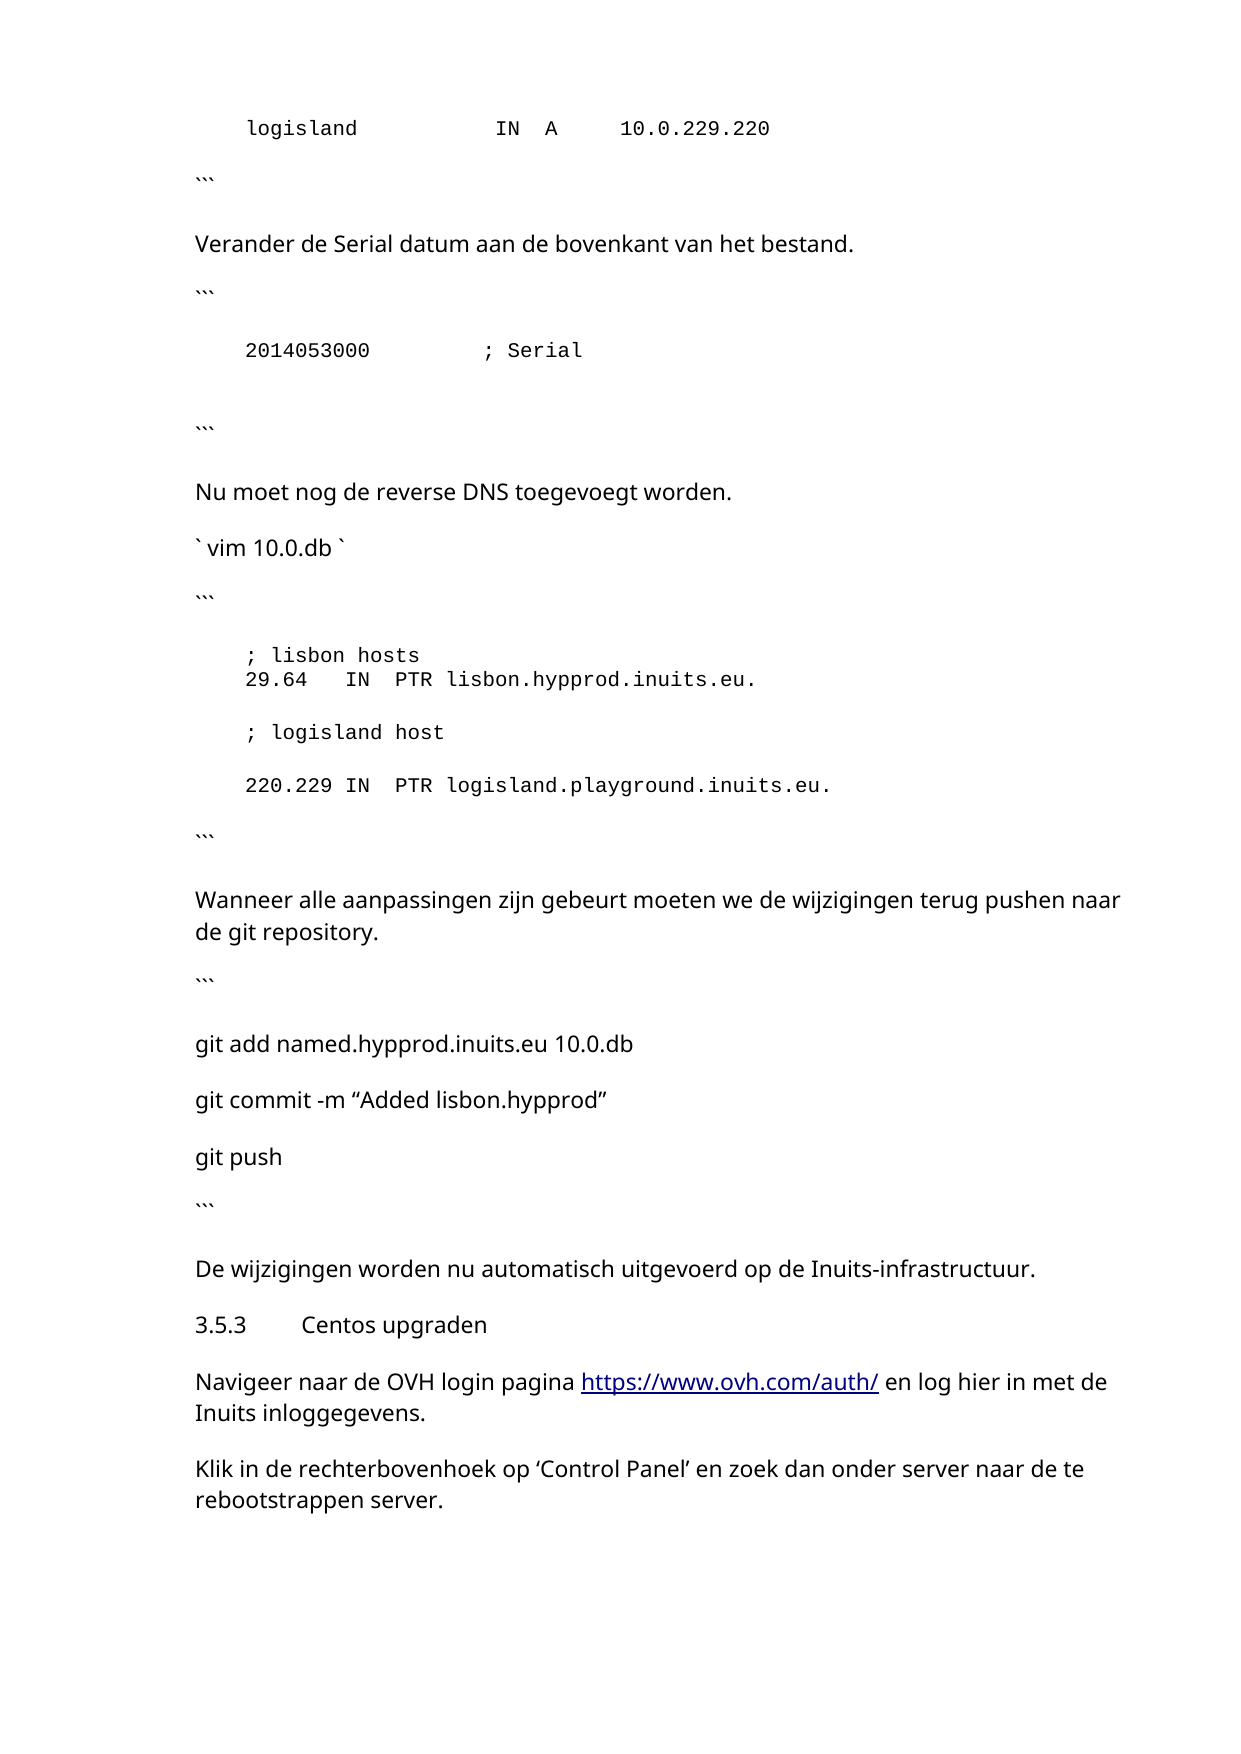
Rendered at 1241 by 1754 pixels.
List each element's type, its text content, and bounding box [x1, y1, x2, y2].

text Verander de Serial datum aan de bovenkant van het bestand. [195, 227, 1122, 259]
text 29.64 IN PTR lisbon.hypprod.inuits.eu. [195, 668, 1122, 692]
text De wijzigingen worden nu automatisch uitgevoerd op de Inuits-infrastructuur. [195, 1253, 1122, 1284]
text ; logisland host [195, 722, 1122, 745]
text ``` [195, 1197, 1122, 1228]
text git add named.hypprod.inuits.eu 10.0.db [195, 1028, 1122, 1059]
text Klik in de rechterbovenhoek op ‘Control Panel’ en zoek dan onder server naar de te rebootstrappen server. [195, 1453, 1122, 1515]
text Navigeer naar de OVH login pagina https://www.ovh.com/auth/ en log hier in met de Inuits inloggegevens. [195, 1365, 1122, 1428]
text Nu moet nog de reverse DNS toegevoegt worden. [195, 476, 1122, 507]
text git push [195, 1140, 1122, 1172]
text ``` [195, 420, 1122, 451]
text ``` [195, 589, 1122, 620]
text ``` [195, 284, 1122, 315]
text git commit -m “Added lisbon.hypprod” [195, 1084, 1122, 1115]
text Wanneer alle aanpassingen zijn gebeurt moeten we de wijzigingen terug pushen naar de git repository. [195, 884, 1122, 947]
text 220.229 IN PTR logisland.playground.inuits.eu. [195, 775, 1122, 798]
text ; lisbon hosts [195, 645, 1122, 668]
text ` vim 10.0.db ` [195, 532, 1122, 564]
text 2014053000 ; Serial [195, 340, 1122, 364]
text ``` [195, 972, 1122, 1003]
list Centos upgraden [195, 1309, 1122, 1340]
text logisland IN A 10.0.229.220 [195, 118, 1122, 142]
text ``` [195, 171, 1122, 202]
text ``` [195, 828, 1122, 859]
